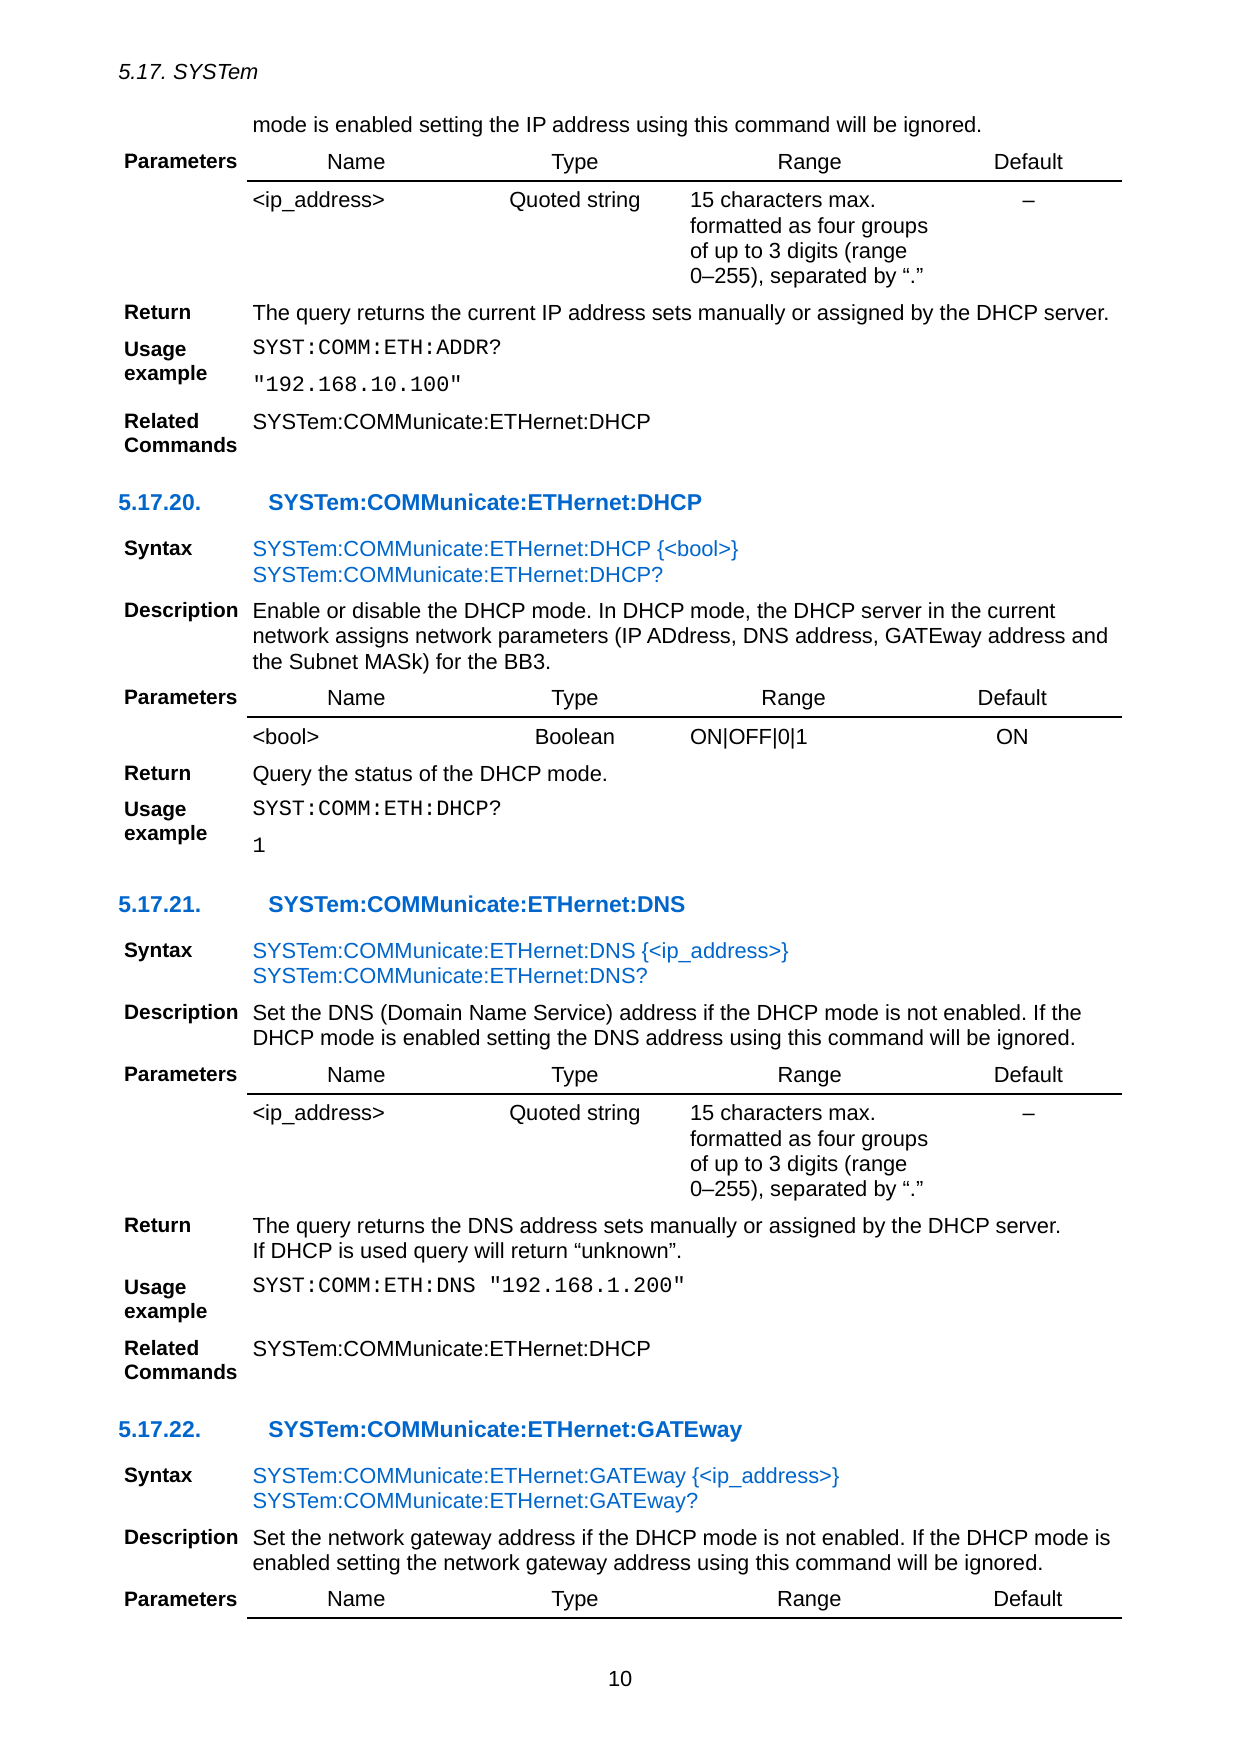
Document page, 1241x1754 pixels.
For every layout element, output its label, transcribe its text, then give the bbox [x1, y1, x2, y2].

table_cell Name [247, 1581, 465, 1617]
table_cell ON|OFF|0|1 [684, 718, 903, 755]
table_cell Default [935, 1056, 1122, 1092]
table_cell 15 characters max. formatted as four groups of up to 3 digits (range 0–255), separated by “.” [684, 1095, 935, 1207]
table_cell Range [684, 680, 903, 716]
table_cell Parameters [118, 143, 247, 294]
table_cell Range [684, 143, 935, 179]
table_cell Default [934, 1581, 1122, 1617]
table_cell Parameters [118, 680, 247, 755]
table_cell Set the network gateway address if the DHCP mode is not enabled. If the DHCP mode is enabled setting the network gateway address using this command will be ignored. [247, 1519, 1122, 1581]
table_cell Usage example [118, 792, 247, 864]
table_cell Description [118, 593, 247, 679]
table_cell ON [903, 718, 1122, 755]
table_header Syntax [118, 531, 247, 592]
table_cell Query the status of the DHCP mode. [247, 755, 1122, 792]
table_cell Return [118, 1207, 247, 1269]
table_header SYSTem:COMMunicate:ETHernet:GATEway {<ip_address>} SYSTem:COMMunicate:ETHernet:GATEway? [247, 1457, 1122, 1519]
table_cell <ip_address> [247, 1095, 465, 1207]
table_cell Type [465, 680, 684, 716]
table_cell SYST:COMM:ETH:ADDR? "192.168.10.100" [247, 331, 1122, 403]
table_cell SYST:COMM:ETH:DNS "192.168.1.200" [247, 1269, 1122, 1330]
table_cell Name [247, 680, 465, 716]
table_cell Return [118, 294, 247, 331]
table_cell SYSTem:COMMunicate:ETHernet:DHCP [247, 1330, 1122, 1389]
table_cell – [935, 182, 1122, 294]
table_cell Description [118, 1519, 247, 1581]
table_cell Type [465, 143, 684, 179]
table_cell Default [903, 680, 1122, 716]
table_cell SYSTem:COMMunicate:ETHernet:DHCP [247, 404, 1122, 463]
table_cell Enable or disable the DHCP mode. In DHCP mode, the DHCP server in the current network assigns network parameters (IP ADdress, DNS address, GATEway address and the Subnet MASk) for the BB3. [247, 593, 1122, 679]
table_header SYSTem:COMMunicate:ETHernet:DHCP {<bool>} SYSTem:COMMunicate:ETHernet:DHCP? [247, 531, 1122, 592]
table_cell Type [465, 1581, 684, 1617]
table_cell Range [684, 1056, 935, 1092]
subtitle SYSTem:COMMunicate:ETHernet:GATEway [118, 1416, 1122, 1442]
table_cell Description [118, 994, 247, 1056]
subtitle SYSTem:COMMunicate:ETHernet:DNS [118, 891, 1122, 917]
table_cell Name [247, 143, 465, 179]
table_cell Quoted string [465, 182, 684, 294]
subtitle SYSTem:COMMunicate:ETHernet:DHCP [118, 489, 1122, 516]
table_cell Quoted string [465, 1095, 684, 1207]
table_cell <ip_address> [247, 182, 465, 294]
table_header Syntax [118, 1457, 247, 1519]
table_header SYSTem:COMMunicate:ETHernet:DNS {<ip_address>} SYSTem:COMMunicate:ETHernet:DNS? [247, 932, 1122, 994]
table_cell Parameters [118, 1056, 247, 1207]
table_cell Set the DNS (Domain Name Service) address if the DHCP mode is not enabled. If the DHCP mode is enabled setting the DNS address using this command will be ignored. [247, 994, 1122, 1056]
table_header Syntax [118, 932, 247, 994]
table_cell Return [118, 755, 247, 792]
table_cell Boolean [465, 718, 684, 755]
table_cell <bool> [247, 718, 465, 755]
table_cell [118, 106, 247, 143]
table_cell Related Commands [118, 1330, 247, 1389]
table_cell Parameters [118, 1581, 247, 1617]
table_cell Usage example [118, 1269, 247, 1330]
table_cell The query returns the DNS address sets manually or assigned by the DHCP server. If DHCP is used query will return “unknown”. [247, 1207, 1122, 1269]
table_cell Related Commands [118, 404, 247, 463]
table_cell Default [935, 143, 1122, 179]
table_cell SYST:COMM:ETH:DHCP? 1 [247, 792, 1122, 864]
table_cell mode is enabled setting the IP address using this command will be ignored. [247, 106, 1122, 143]
table_cell The query returns the current IP address sets manually or assigned by the DHCP server. [247, 294, 1122, 331]
table_cell 15 characters max. formatted as four groups of up to 3 digits (range 0–255), separated by “.” [684, 182, 935, 294]
table_cell – [935, 1095, 1122, 1207]
table_cell Usage example [118, 331, 247, 403]
table_cell Name [247, 1056, 465, 1092]
table_cell Type [465, 1056, 684, 1092]
table_cell Range [684, 1581, 934, 1617]
